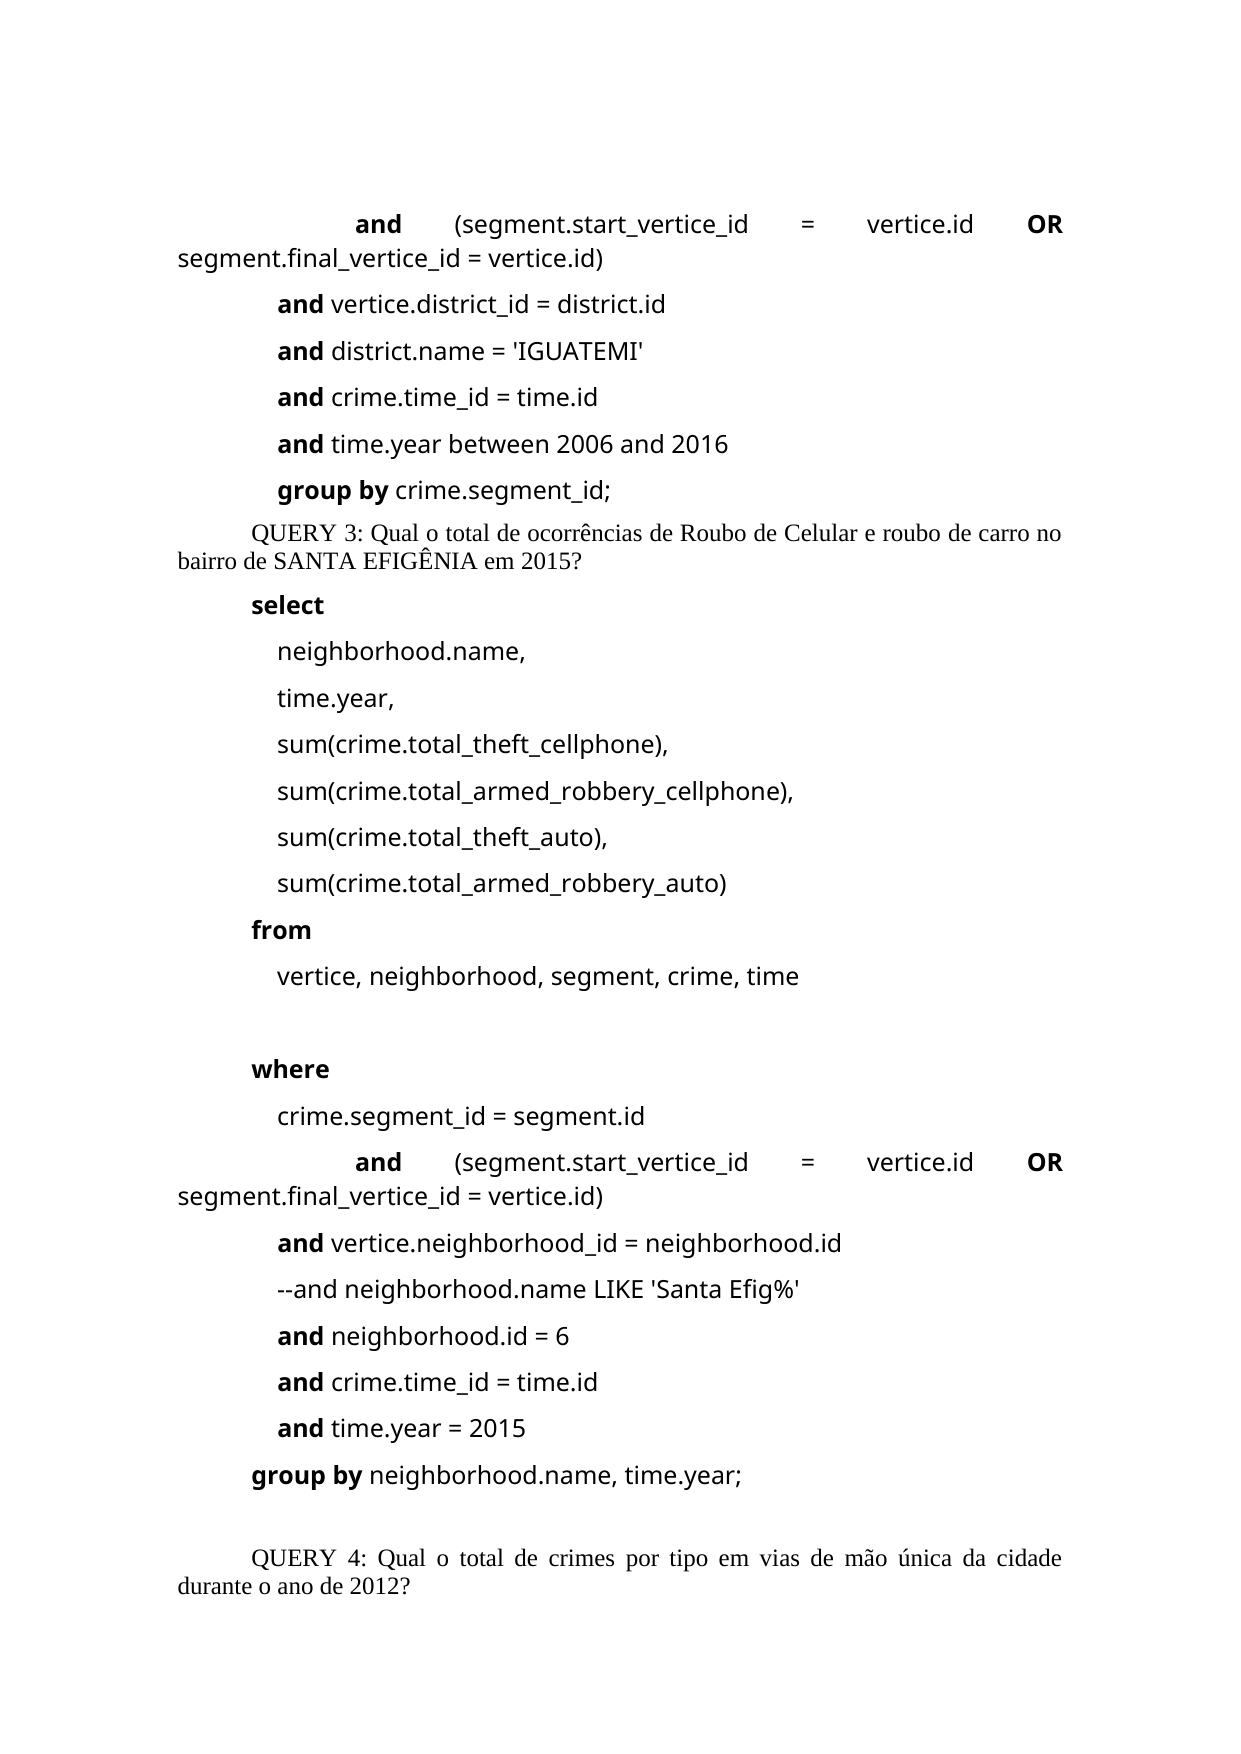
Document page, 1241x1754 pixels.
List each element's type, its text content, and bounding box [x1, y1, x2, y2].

text group by crime.segment_id; [177, 473, 1063, 507]
text sum(crime.total_armed_robbery_cellphone), [177, 773, 1063, 807]
text QUERY 3: Qual o total de ocorrências de Roubo de Celular e roubo de carro no bairro de SANTA EFIGÊNIA em 2015? [177, 519, 1063, 575]
text where [177, 1052, 1063, 1086]
text QUERY 4: Qual o total de crimes por tipo em vias de mão única da cidade durante o ano de 2012? [177, 1544, 1063, 1599]
text --and neighborhood.name LIKE 'Santa Efig%' [177, 1272, 1063, 1306]
text and vertice.neighborhood_id = neighborhood.id [177, 1225, 1063, 1259]
text time.year, [177, 680, 1063, 714]
text vertice, neighborhood, segment, crime, time [177, 959, 1063, 993]
text and vertice.district_id = district.id [177, 287, 1063, 321]
text and neighborhood.id = 6 [177, 1318, 1063, 1352]
text and district.name = 'IGUATEMI' [177, 334, 1063, 368]
text and time.year = 2015 [177, 1411, 1063, 1445]
text select [177, 587, 1063, 621]
text and (segment.start_vertice_id = vertice.id OR segment.final_vertice_id = vertice.id) [177, 207, 1063, 275]
text sum(crime.total_theft_auto), [177, 819, 1063, 854]
text and crime.time_id = time.id [177, 1365, 1063, 1399]
text crime.segment_id = segment.id [177, 1098, 1063, 1132]
text and crime.time_id = time.id [177, 380, 1063, 414]
text neighborhood.name, [177, 634, 1063, 668]
text and (segment.start_vertice_id = vertice.id OR segment.final_vertice_id = vertice.id) [177, 1145, 1063, 1213]
text from [177, 912, 1063, 947]
text sum(crime.total_armed_robbery_auto) [177, 866, 1063, 900]
text sum(crime.total_theft_cellphone), [177, 727, 1063, 761]
text group by neighborhood.name, time.year; [177, 1458, 1063, 1492]
text and time.year between 2006 and 2016 [177, 427, 1063, 461]
